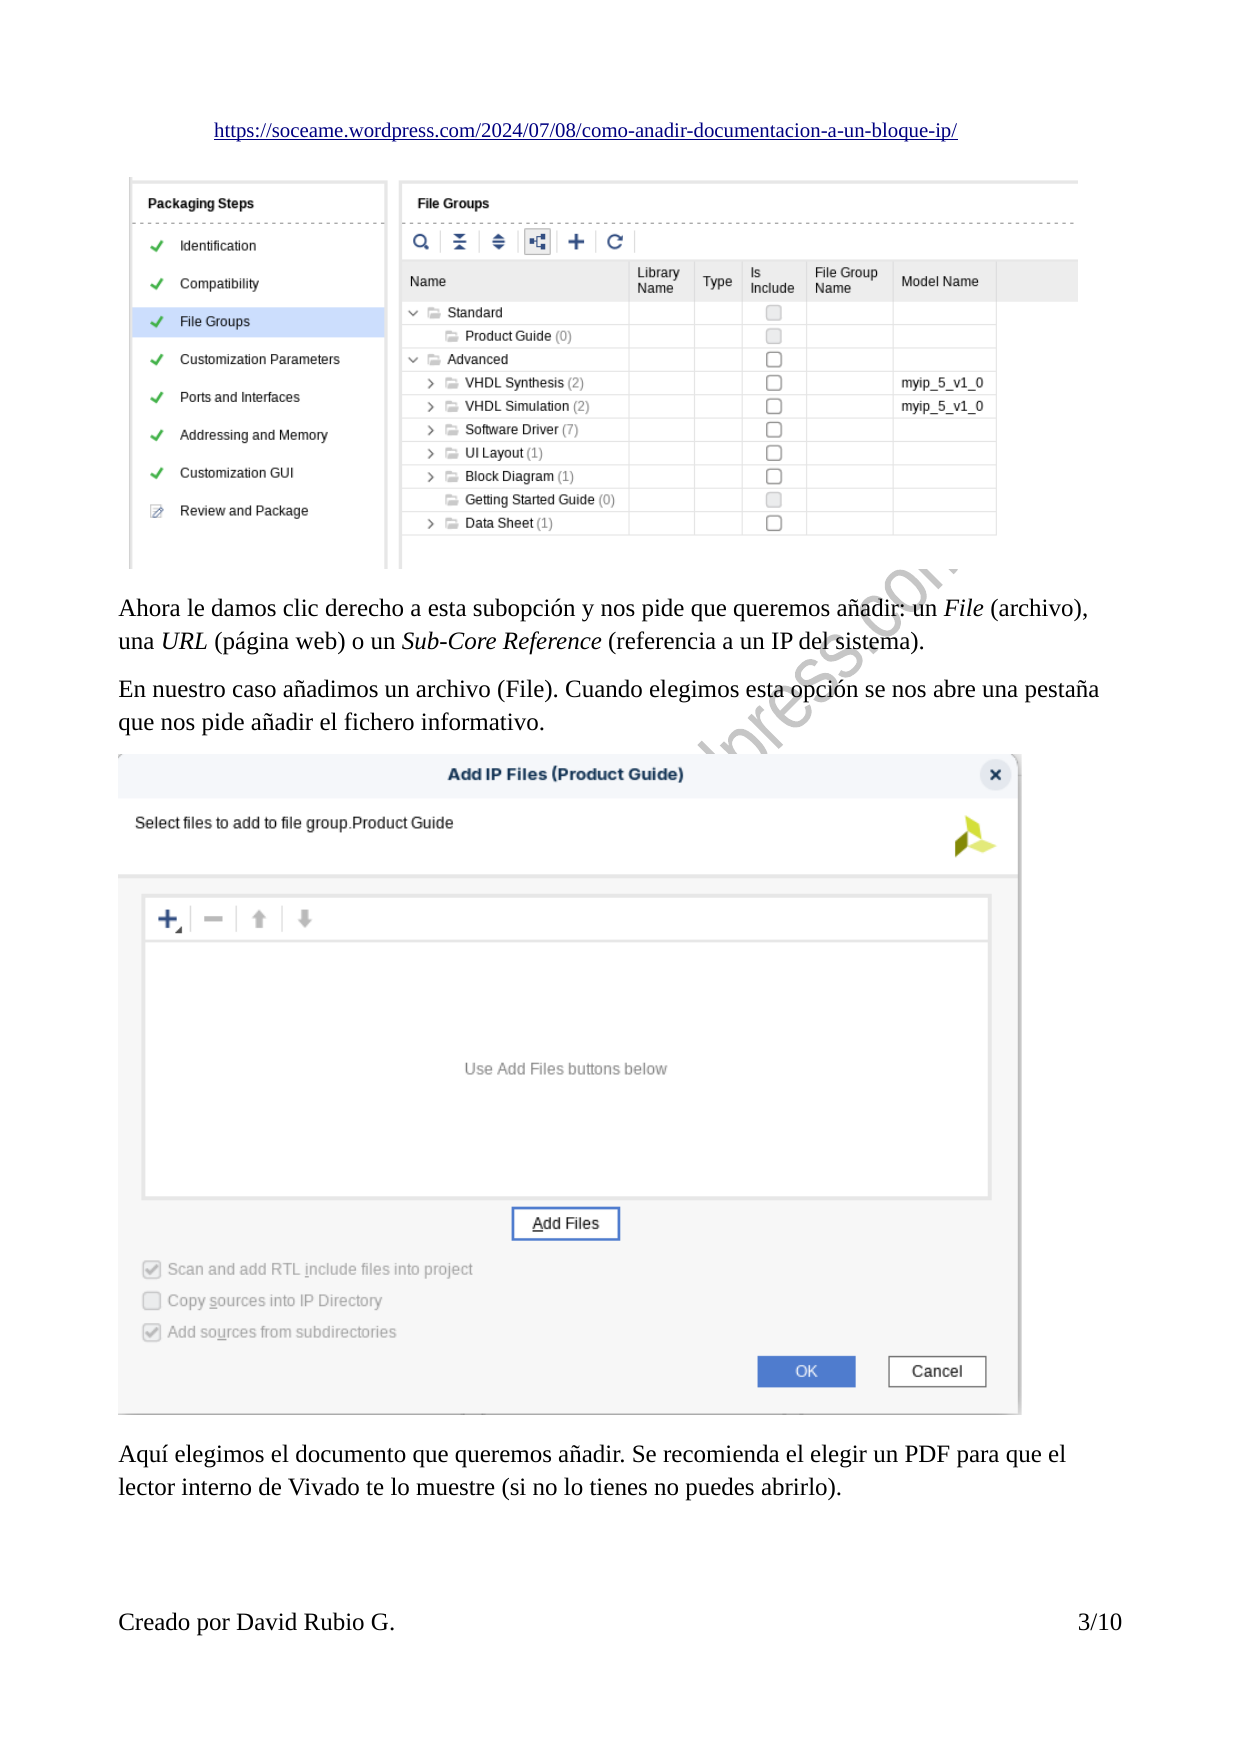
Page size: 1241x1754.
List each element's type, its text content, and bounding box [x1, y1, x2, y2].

text Ahora le damos clic derecho a esta subopción y nos pide que queremos añadir: un File (archivo), una URL (página web) o un Sub-Core Reference (referencia a un IP del sistema). [118, 593, 1122, 655]
picture [118, 177, 1078, 569]
text En nuestro caso añadimos un archivo (File). Cuando elegimos esta opción se nos abre una pestaña que nos pide añadir el fichero informativo. [118, 674, 1122, 735]
picture [118, 754, 1022, 1415]
text Aquí elegimos el documento que queremos añadir. Se recomienda el elegir un PDF para que el lector interno de Vivado te lo muestre (si no lo tienes no puedes abrirlo). [118, 1439, 1122, 1501]
